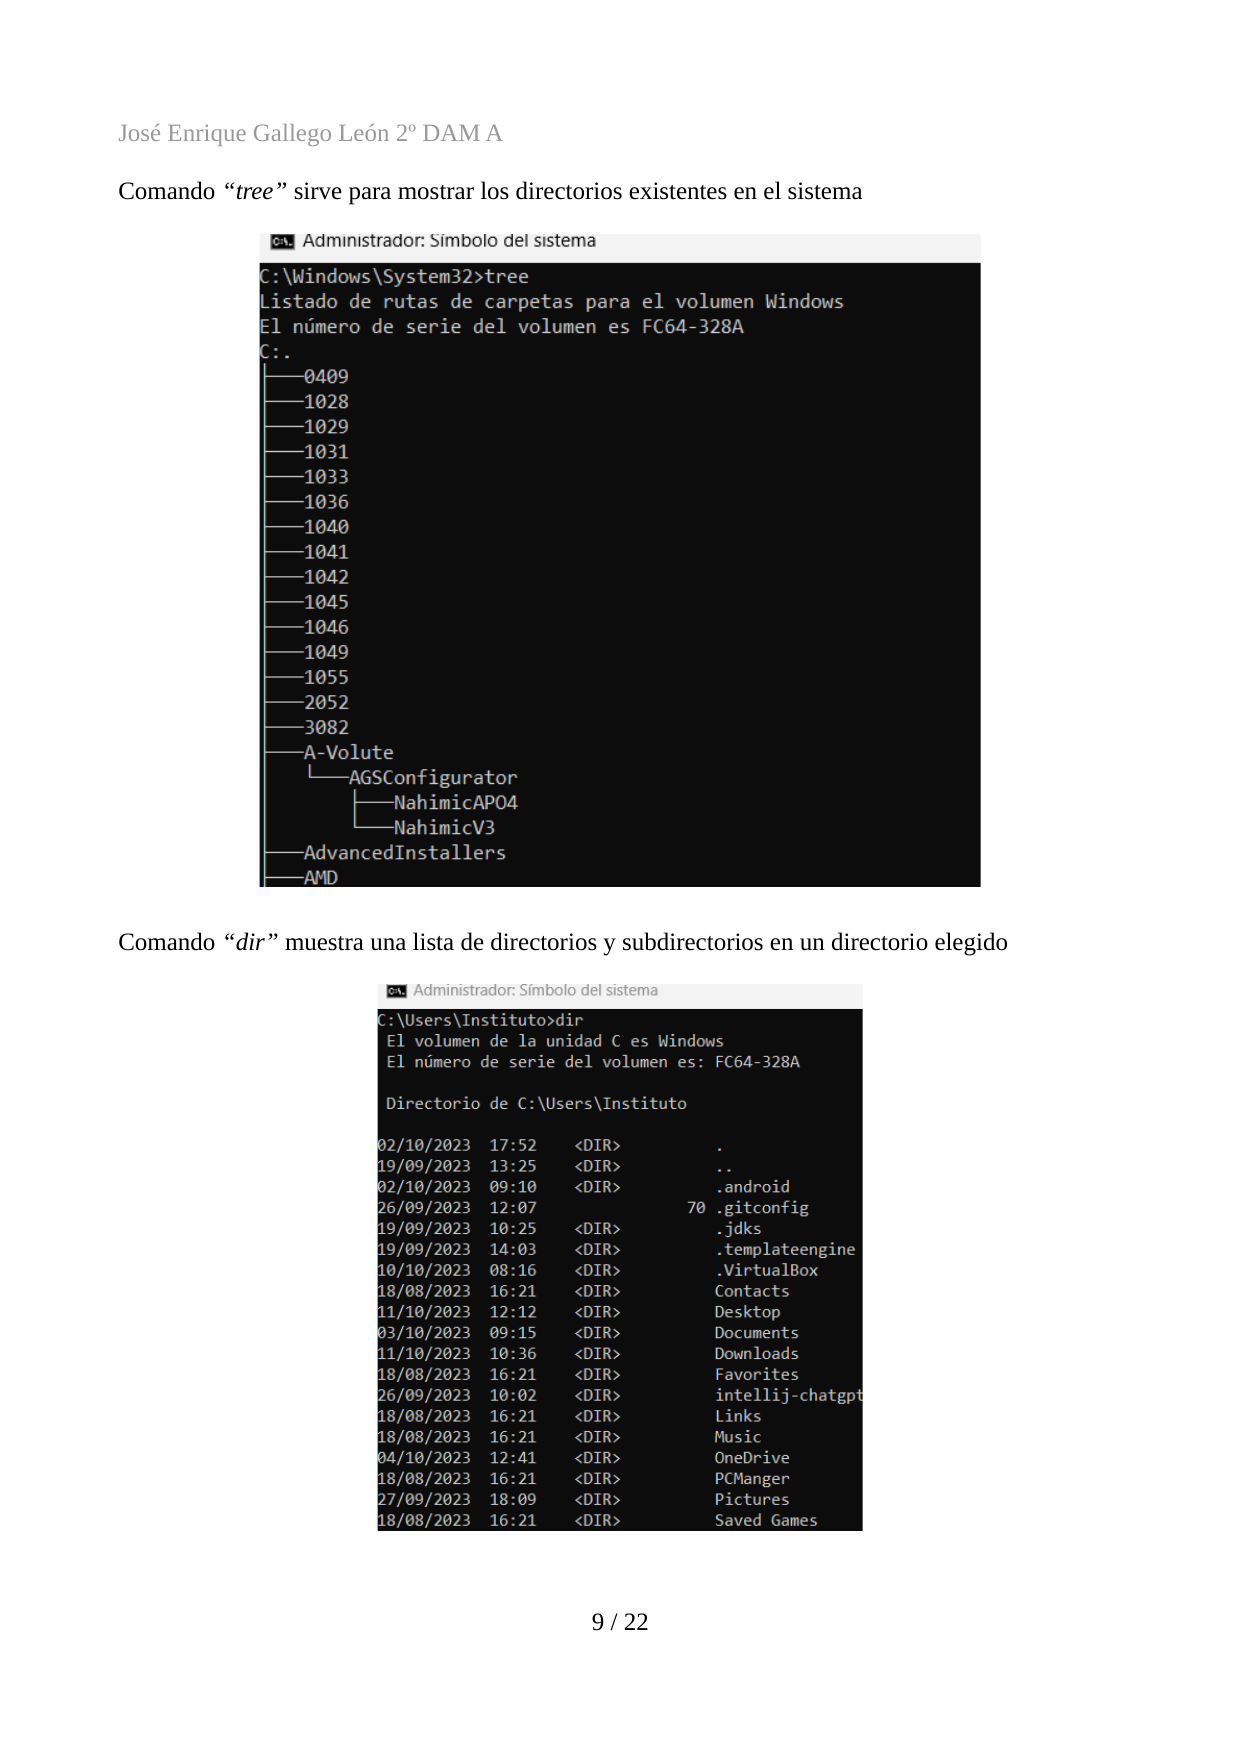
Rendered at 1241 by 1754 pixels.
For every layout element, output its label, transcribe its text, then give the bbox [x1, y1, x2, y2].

text Comando “tree” sirve para mostrar los directorios existentes en el sistema [118, 176, 1122, 205]
picture [259, 234, 981, 887]
picture [377, 984, 863, 1531]
text Comando “dir” muestra una lista de directorios y subdirectorios en un directorio elegido [118, 927, 1122, 955]
